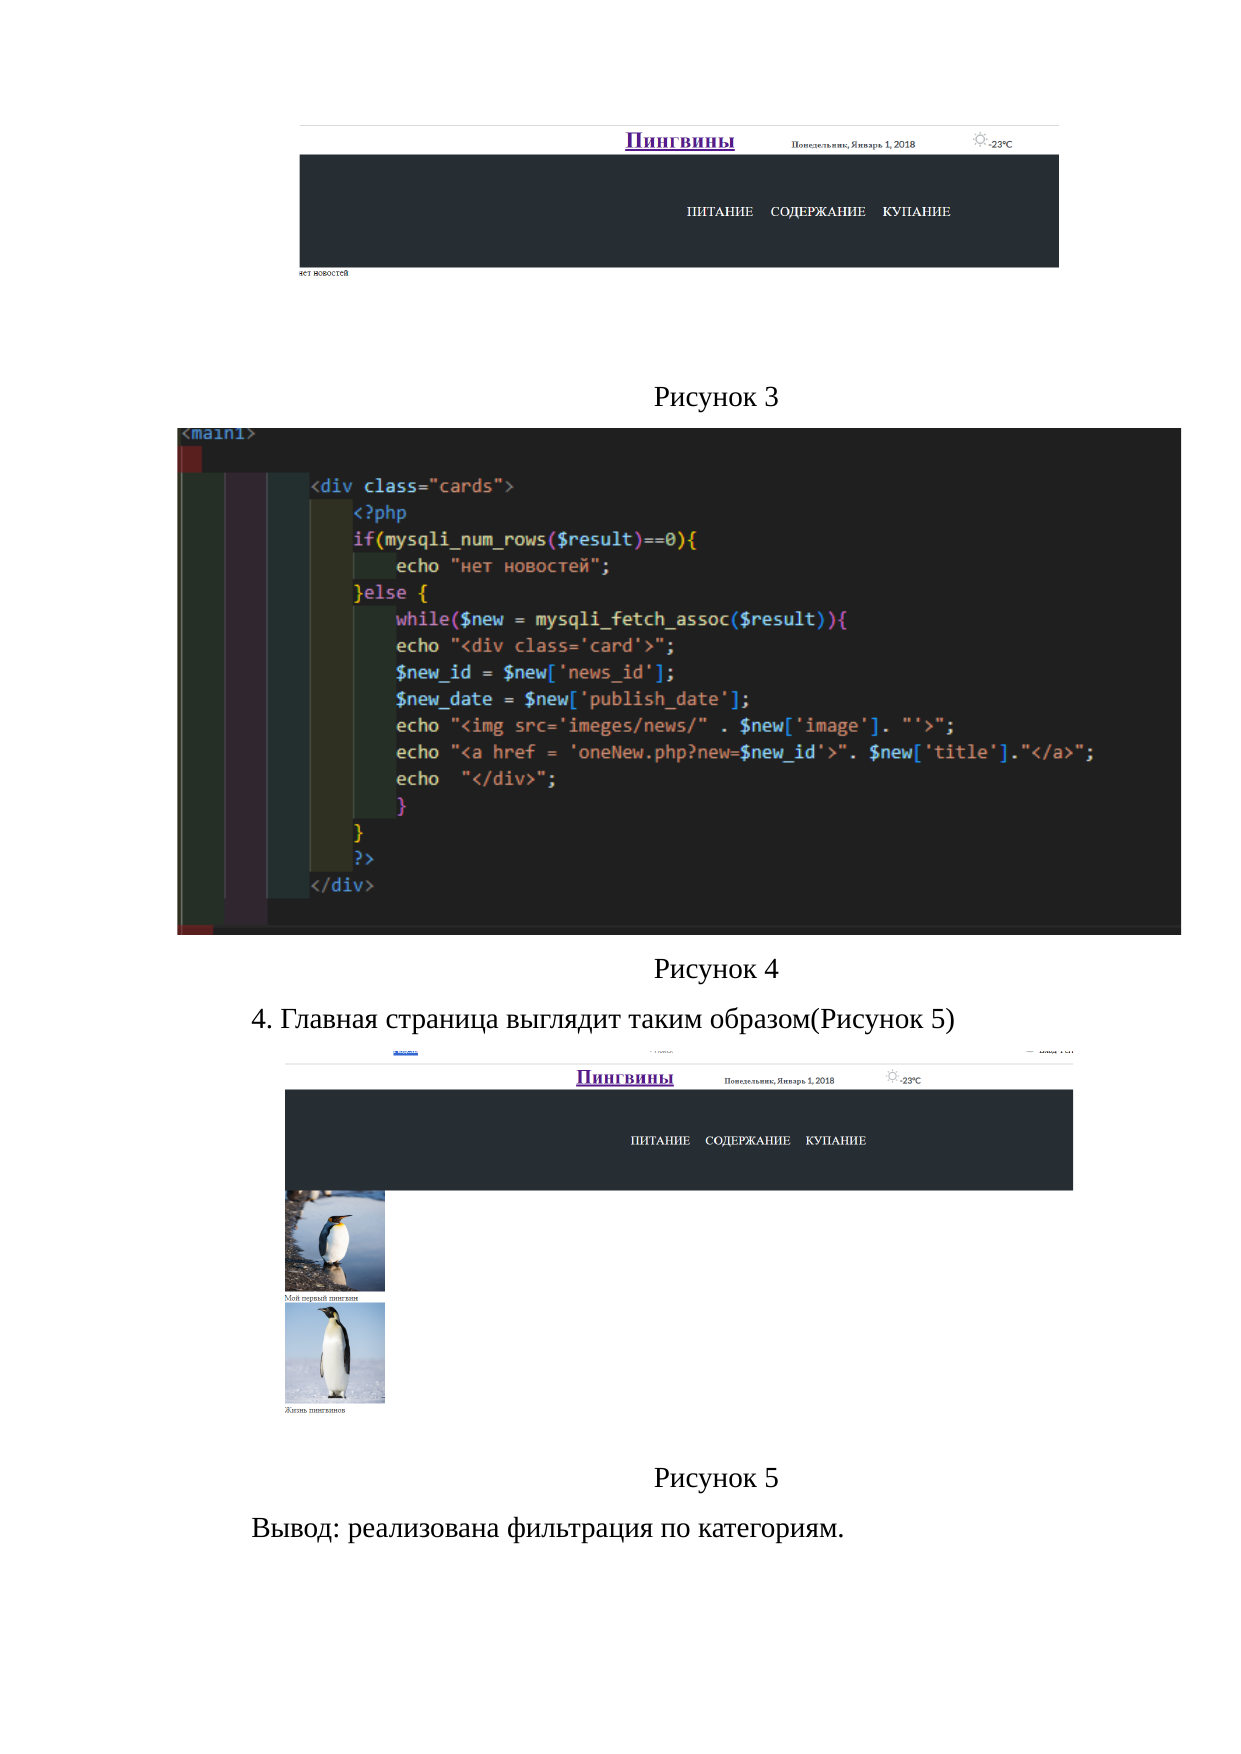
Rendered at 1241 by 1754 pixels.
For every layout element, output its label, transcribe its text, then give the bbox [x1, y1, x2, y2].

text Рисунок 3 [177, 379, 1181, 412]
text Вывод: реализована фильтрация по категориям. [177, 1511, 1181, 1544]
text Рисунок 5 [177, 1052, 1181, 1494]
text 4. Главная страница выглядит таким образом(Рисунок 5) [177, 1001, 1181, 1035]
picture [299, 118, 1059, 312]
picture [285, 1051, 1074, 1444]
text Рисунок 4 [177, 935, 1181, 985]
picture [177, 428, 1182, 935]
